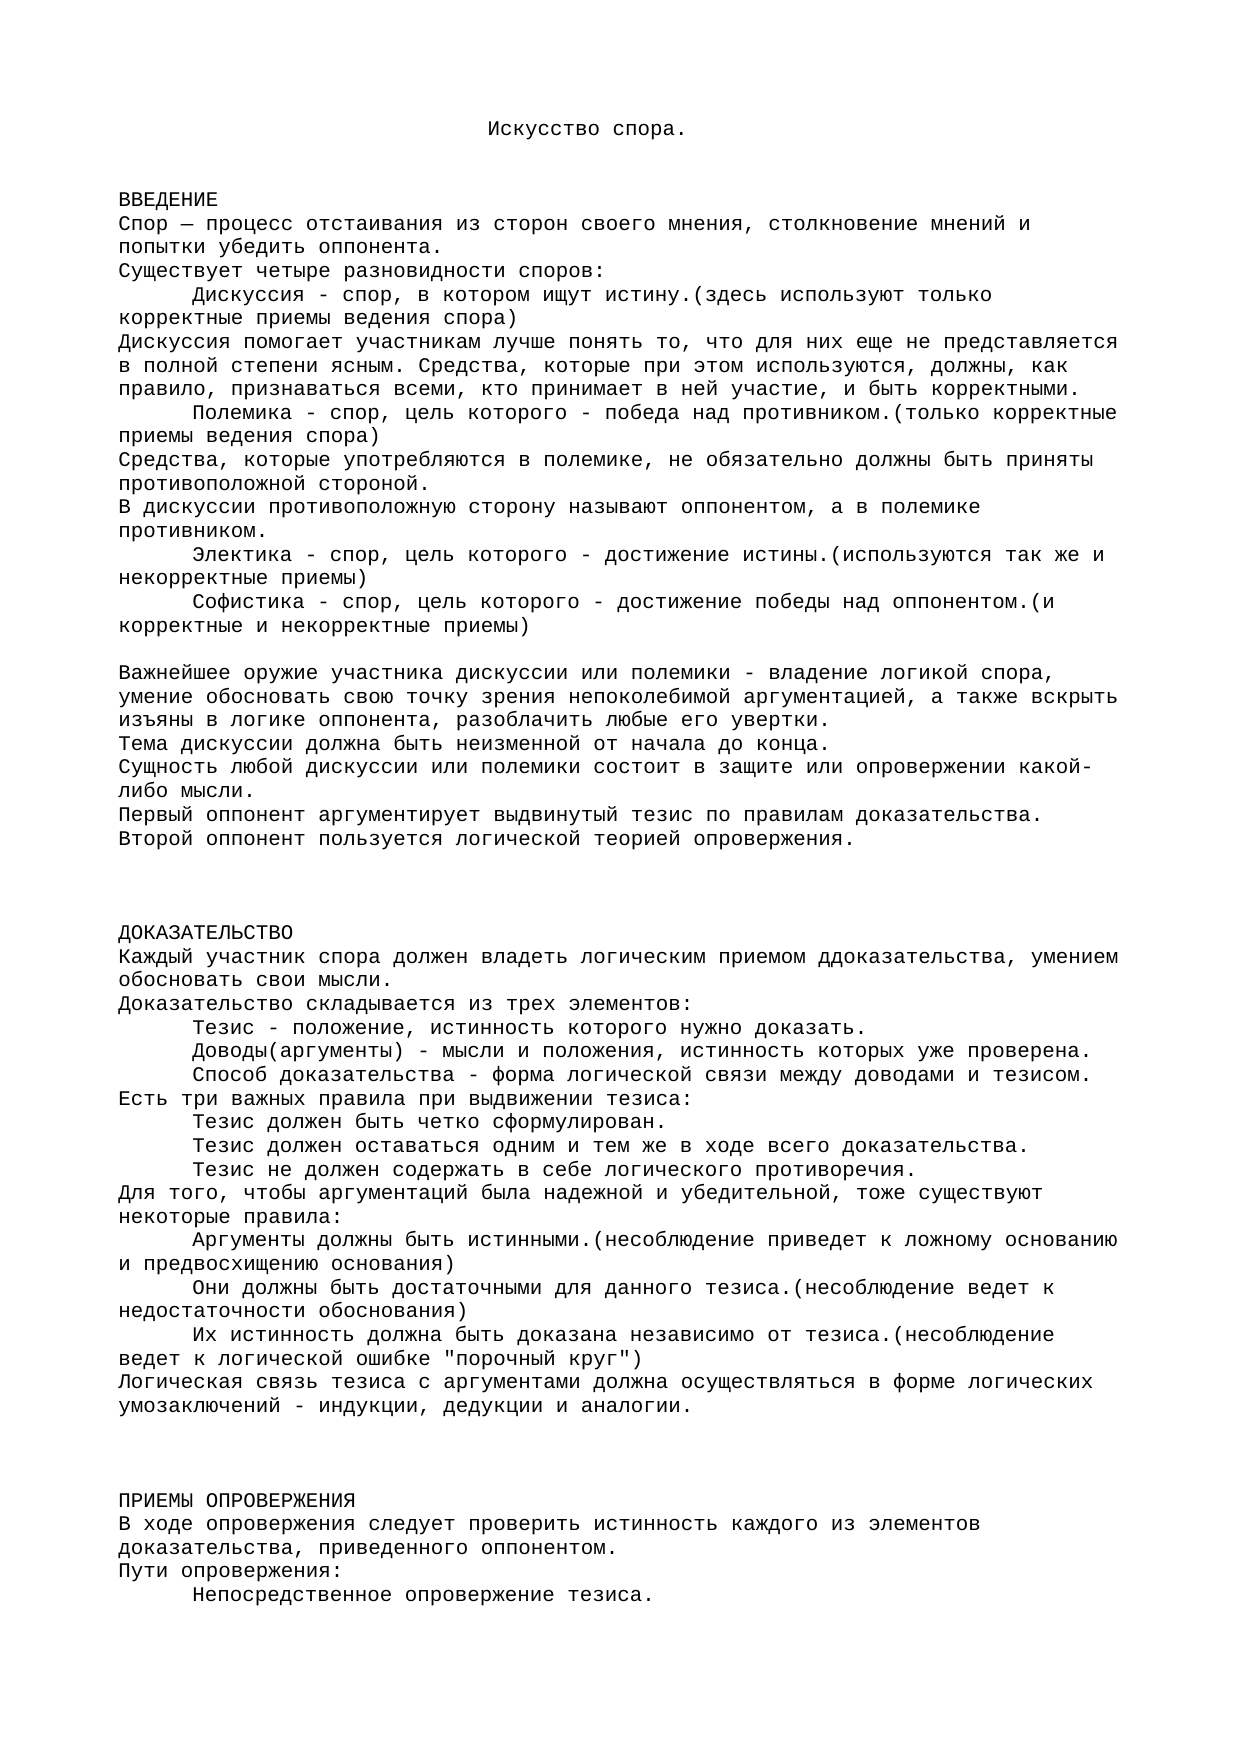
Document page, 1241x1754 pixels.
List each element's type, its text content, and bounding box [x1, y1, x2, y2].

text ДОКАЗАТЕЛЬСТВО [118, 922, 1122, 946]
text В дискуссии противоположную сторону называют оппонентом, а в полемике противником. [118, 496, 1122, 544]
text Спор — процесс отстаивания из сторон своего мнения, столкновение мнений и попытки убедить оппонента. [118, 213, 1122, 260]
text ВВЕДЕНИЕ [118, 189, 1122, 213]
text Сущность любой дискуссии или полемики состоит в защите или опровержении какой-либо мысли. [118, 757, 1122, 804]
text Дискуссия помогает участникам лучше понять то, что для них еще не представляется в полной степени ясным. Средства, которые при этом используются, должны, как правило, признаваться всеми, кто принимает в ней участие, и быть корректными. [118, 331, 1122, 402]
text В ходе опровержения следует проверить истинность каждого из элементов доказательства, приведенного оппонентом. [118, 1513, 1122, 1561]
text Каждый участник спора должен владеть логическим приемом ддоказательства, умением обосновать свои мысли. [118, 946, 1122, 993]
text ПРИЕМЫ ОПРОВЕРЖЕНИЯ [118, 1489, 1122, 1513]
text Тезис должен оставаться одним и тем же в ходе всего доказательства. [118, 1135, 1122, 1158]
text Тезис не должен содержать в себе логического противоречия. [118, 1158, 1122, 1182]
text Дискуссия - спор, в котором ищут истину.(здесь используют только корректные приемы ведения спора) [118, 284, 1122, 331]
text Доказательство складывается из трех элементов: [118, 993, 1122, 1017]
text Существует четыре разновидности споров: [118, 260, 1122, 284]
text Тезис должен быть четко сформулирован. [118, 1111, 1122, 1135]
text Их истинность должна быть доказана независимо от тезиса.(несоблюдение ведет к логической ошибке "порочный круг") [118, 1324, 1122, 1371]
text Есть три важных правила при выдвижении тезиса: [118, 1088, 1122, 1111]
text Софистика - спор, цель которого - достижение победы над оппонентом.(и корректные и некорректные приемы) [118, 591, 1122, 638]
text Важнейшее оружие участника дискуссии или полемики - владение логикой спора, умение обосновать свою точку зрения непоколебимой аргументацией, а также вскрыть изъяны в логике оппонента, разоблачить любые его увертки. [118, 662, 1122, 733]
text Пути опровержения: [118, 1561, 1122, 1584]
text Способ доказательства - форма логической связи между доводами и тезисом. [118, 1064, 1122, 1088]
text Первый оппонент аргументирует выдвинутый тезис по правилам доказательства. Второй оппонент пользуется логической теорией опровержения. [118, 804, 1122, 851]
text Средства, которые употребляются в полемике, не обязательно должны быть приняты противоположной стороной. [118, 449, 1122, 496]
text Тема дискуссии должна быть неизменной от начала до конца. [118, 733, 1122, 757]
text Тезис - положение, истинность которого нужно доказать. [118, 1017, 1122, 1040]
text Логическая связь тезиса с аргументами должна осуществляться в форме логических умозаключений - индукции, дедукции и аналогии. [118, 1371, 1122, 1419]
text Электика - спор, цель которого - достижение истины.(используются так же и некорректные приемы) [118, 544, 1122, 591]
text Искусство спора. [118, 118, 1122, 142]
text Доводы(аргументы) - мысли и положения, истинность которых уже проверена. [118, 1040, 1122, 1064]
text Непосредственное опровержение тезиса. [118, 1584, 1122, 1608]
text Для того, чтобы аргументаций была надежной и убедительной, тоже существуют некоторые правила: [118, 1182, 1122, 1229]
text Аргументы должны быть истинными.(несоблюдение приведет к ложному основанию и предвосхищению основания) [118, 1229, 1122, 1277]
text Полемика - спор, цель которого - победа над противником.(только корректные приемы ведения спора) [118, 402, 1122, 449]
text Они должны быть достаточными для данного тезиса.(несоблюдение ведет к недостаточности обоснования) [118, 1277, 1122, 1324]
